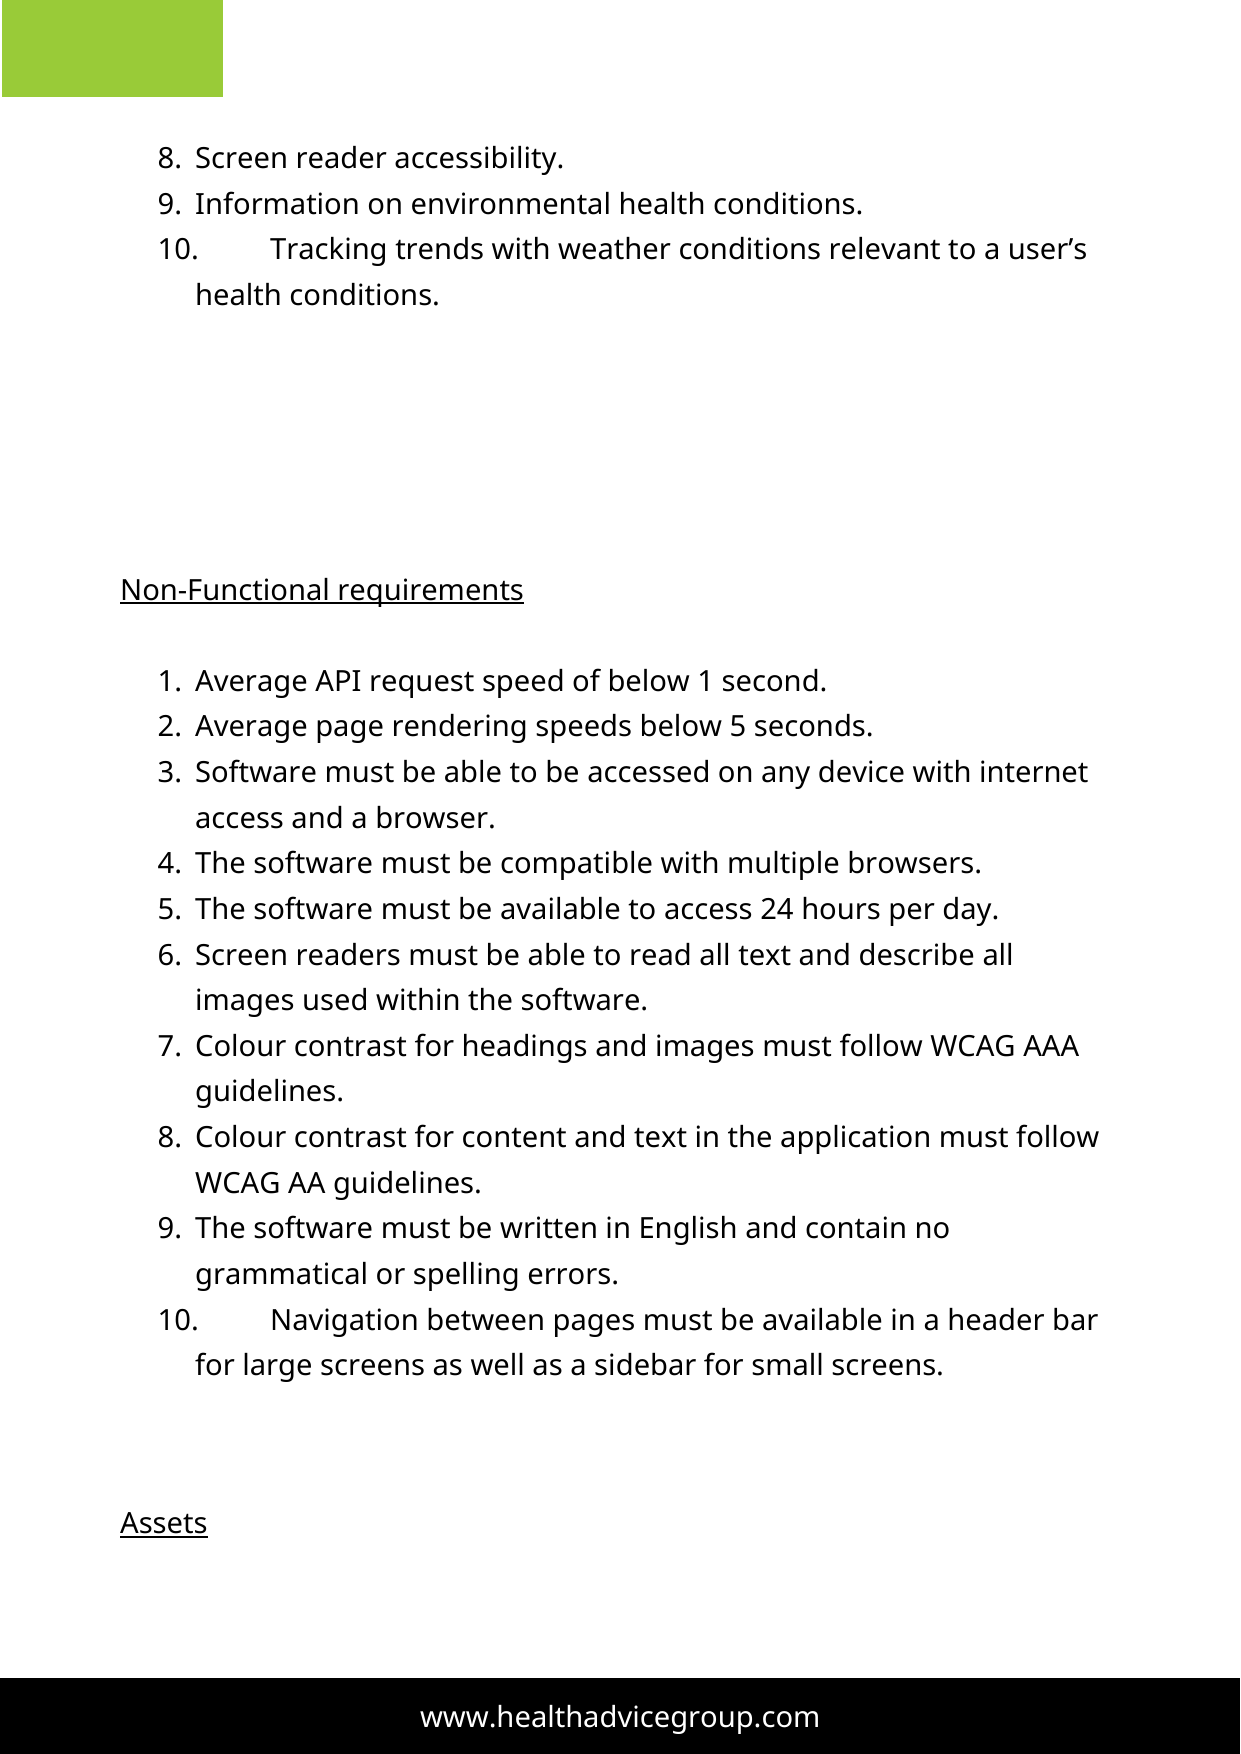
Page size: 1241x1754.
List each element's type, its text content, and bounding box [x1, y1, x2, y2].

list The software must be written in English and contain no grammatical or spelling errors. [157, 1207, 1120, 1293]
list Screen reader accessibility. [157, 137, 1120, 177]
list Colour contrast for content and text in the application must follow WCAG AA guidelines. [157, 1116, 1120, 1202]
list Average API request speed of below 1 second. [157, 660, 1120, 700]
list Information on environmental health conditions. [157, 183, 1120, 223]
list Tracking trends with weather conditions relevant to a user’s health conditions. [157, 228, 1120, 314]
list The software must be compatible with multiple browsers. [157, 842, 1120, 882]
list Software must be able to be accessed on any device with internet access and a browser. [157, 751, 1120, 837]
text Non-Functional requirements [120, 569, 1120, 608]
list Screen readers must be able to read all text and describe all images used within the software. [157, 934, 1120, 1019]
list Navigation between pages must be available in a header bar for large screens as well as a sidebar for small screens. [157, 1299, 1120, 1384]
list Colour contrast for headings and images must follow WCAG AAA guidelines. [157, 1025, 1120, 1110]
text Assets [120, 1502, 1120, 1542]
list Average page rendering speeds below 5 seconds. [157, 706, 1120, 745]
list The software must be available to access 24 hours per day. [157, 888, 1120, 928]
